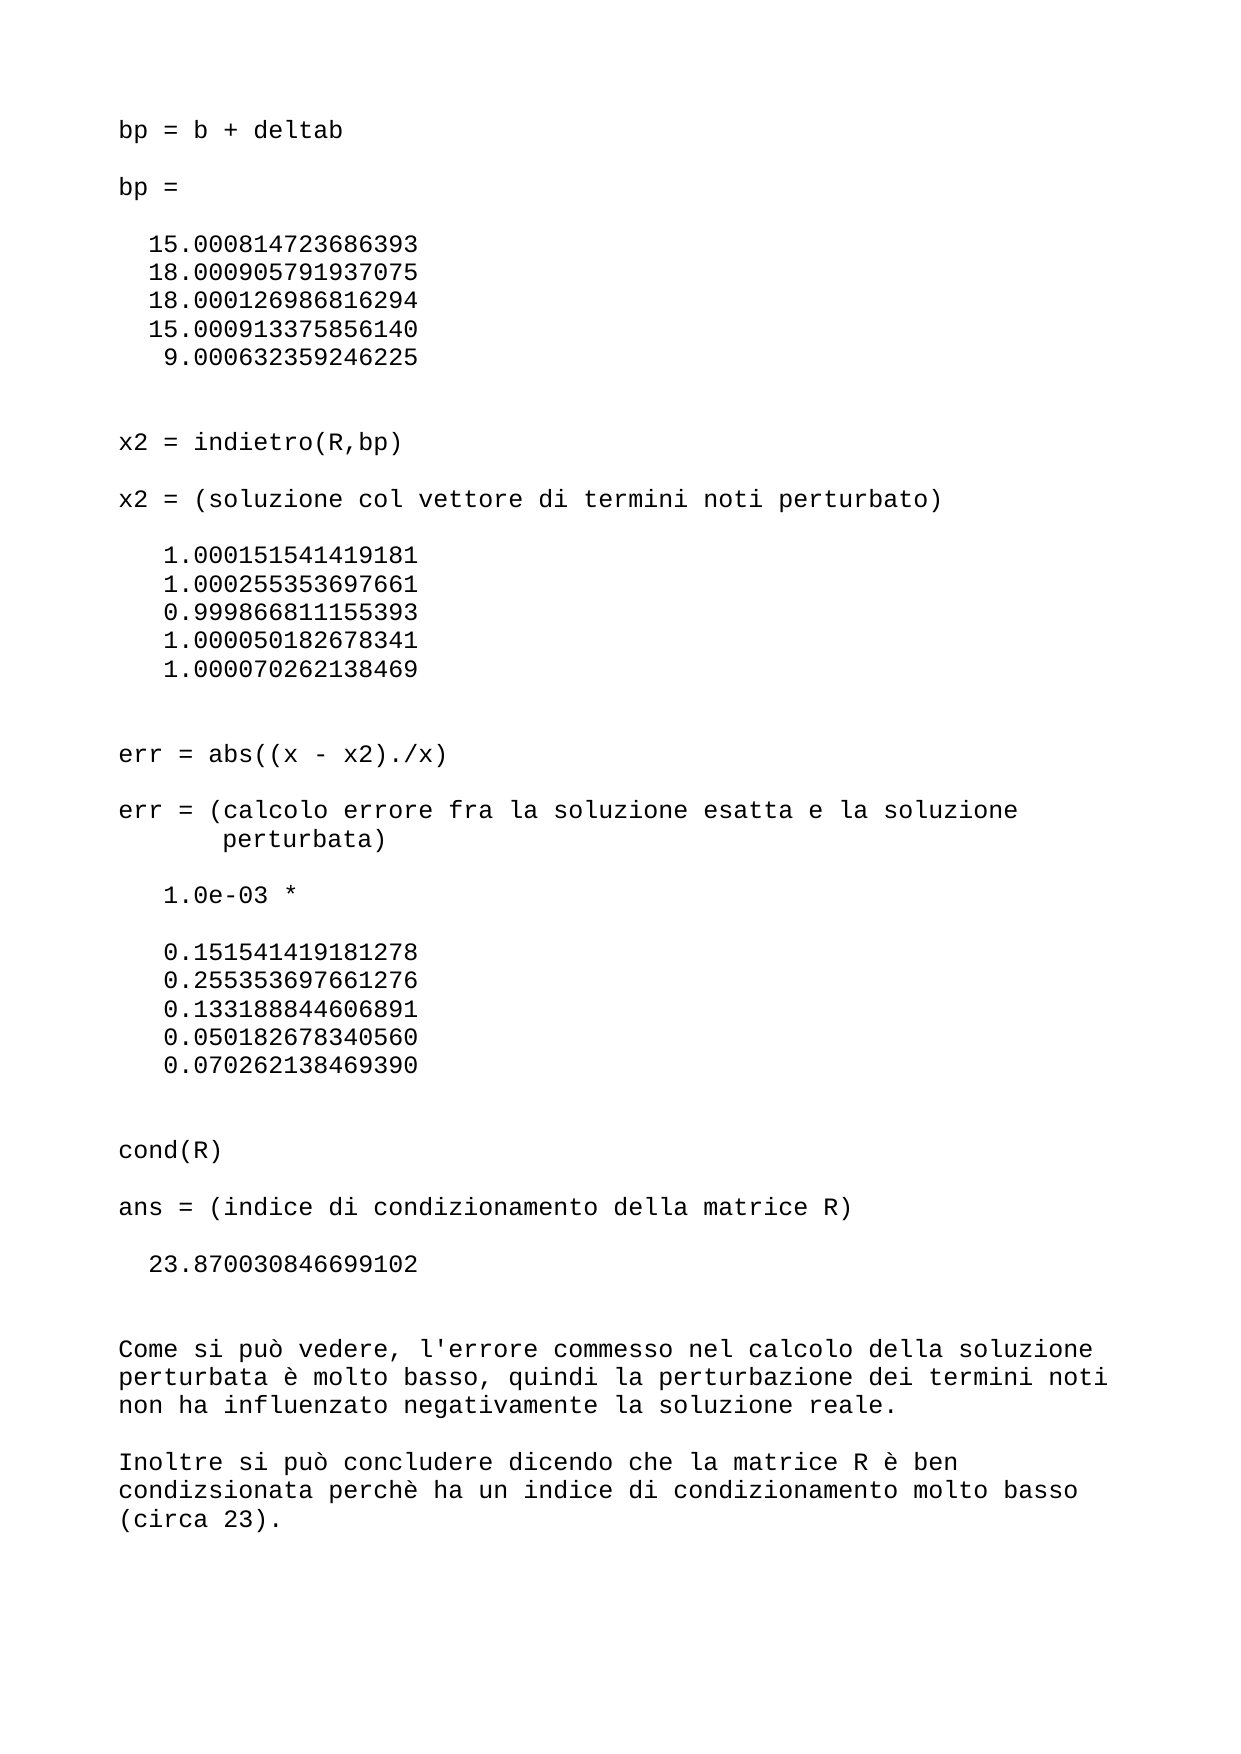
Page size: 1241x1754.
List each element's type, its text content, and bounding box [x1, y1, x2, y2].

text x2 = indietro(R,bp) [118, 430, 1122, 458]
text Come si può vedere, l'errore commesso nel calcolo della soluzione perturbata è molto basso, quindi la perturbazione dei termini noti non ha influenzato negativamente la soluzione reale. [118, 1336, 1122, 1421]
text 1.0e-03 * [118, 883, 1122, 911]
text 0.151541419181278 [118, 940, 1122, 968]
text 0.070262138469390 [118, 1053, 1122, 1081]
text 0.050182678340560 [118, 1025, 1122, 1053]
text ans = (indice di condizionamento della matrice R) [118, 1195, 1122, 1223]
text 0.255353697661276 [118, 968, 1122, 996]
text x2 = (soluzione col vettore di termini noti perturbato) [118, 486, 1122, 515]
text cond(R) [118, 1138, 1122, 1166]
text 0.133188844606891 [118, 996, 1122, 1025]
text 15.000814723686393 [118, 231, 1122, 260]
text bp = b + deltab [118, 118, 1122, 146]
text 18.000905791937075 [118, 260, 1122, 288]
text 9.000632359246225 [118, 345, 1122, 373]
text 0.999866811155393 [118, 600, 1122, 628]
text Inoltre si può concludere dicendo che la matrice R è ben condizsionata perchè ha un indice di condizionamento molto basso (circa 23). [118, 1450, 1122, 1535]
text 1.000070262138469 [118, 656, 1122, 685]
text bp = [118, 175, 1122, 203]
text 23.870030846699102 [118, 1251, 1122, 1280]
text 1.000050182678341 [118, 628, 1122, 656]
text 1.000151541419181 [118, 543, 1122, 571]
text 18.000126986816294 [118, 288, 1122, 316]
text 1.000255353697661 [118, 571, 1122, 600]
text err = (calcolo errore fra la soluzione esatta e la soluzione perturbata) [118, 798, 1122, 855]
text err = abs((x - x2)./x) [118, 741, 1122, 770]
text 15.000913375856140 [118, 316, 1122, 345]
